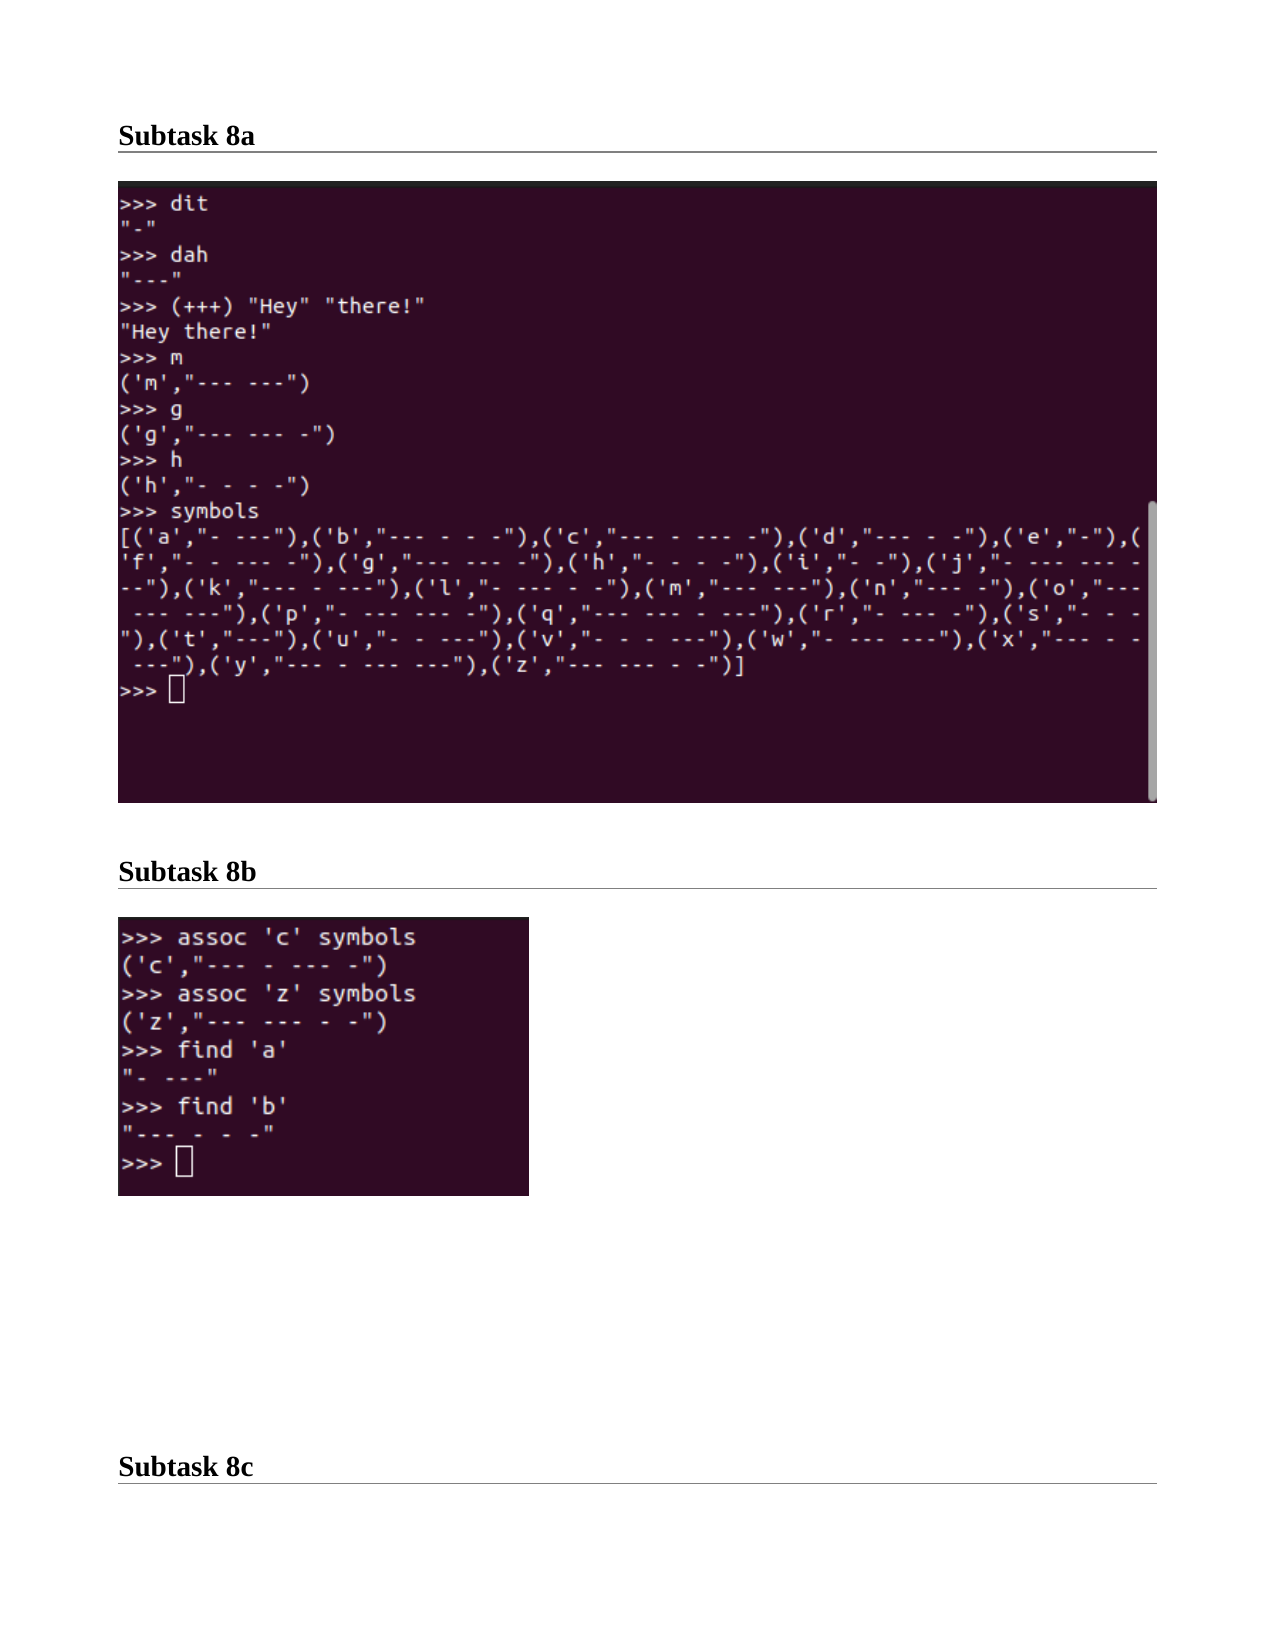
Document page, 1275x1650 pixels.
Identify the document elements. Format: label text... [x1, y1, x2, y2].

text Subtask 8b [118, 854, 1157, 888]
picture [118, 917, 529, 1196]
picture [118, 181, 1157, 803]
text Subtask 8c [118, 1449, 1157, 1483]
text Subtask 8a [118, 118, 1157, 151]
